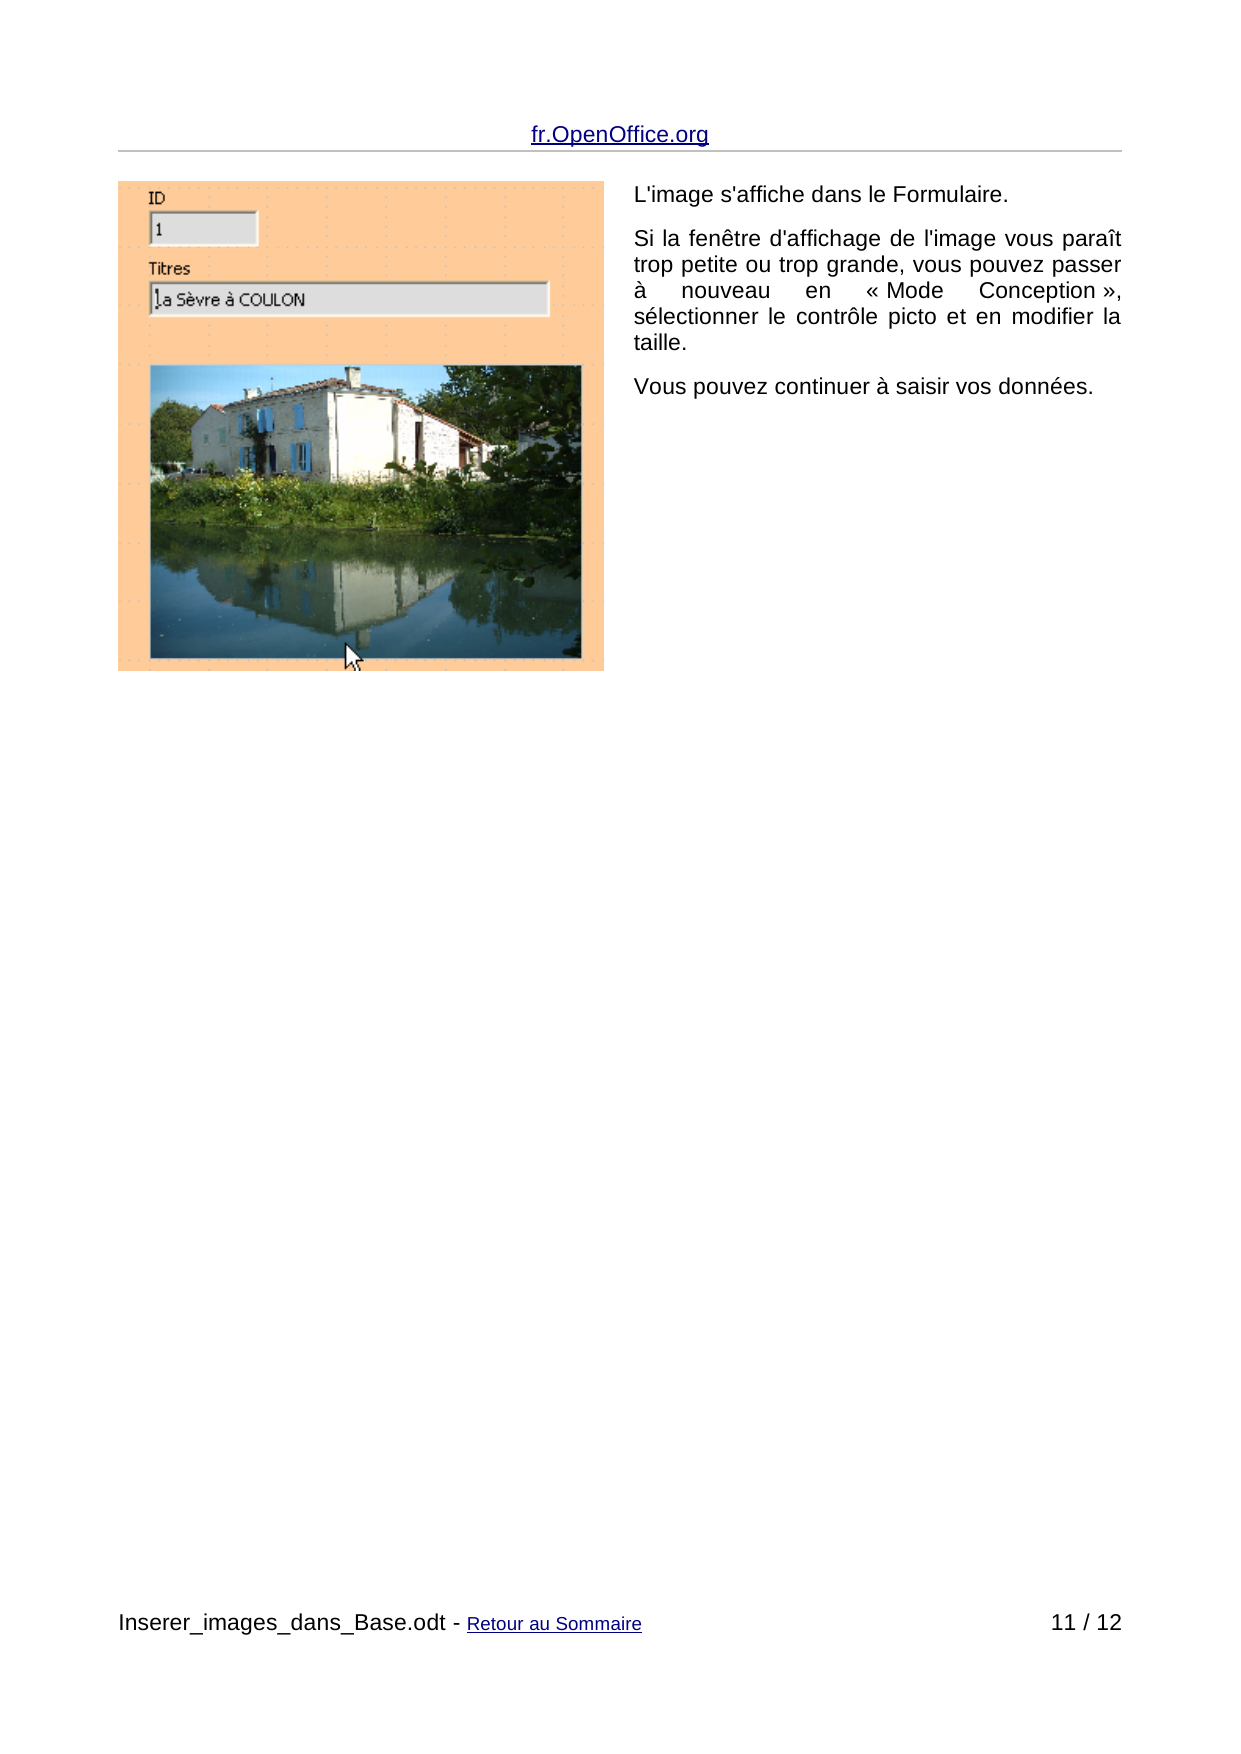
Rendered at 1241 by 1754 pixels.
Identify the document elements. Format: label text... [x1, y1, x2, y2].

text Vous pouvez continuer à saisir vos données. [604, 373, 1122, 399]
picture [118, 181, 604, 671]
text Si la fenêtre d'affichage de l'image vous paraît trop petite ou trop grande, vous pouvez passer à nouveau en « Mode Conception », sélectionner le contrôle picto et en modifier la taille. [604, 225, 1122, 356]
text L'image s'affiche dans le Formulaire. [604, 182, 1122, 208]
